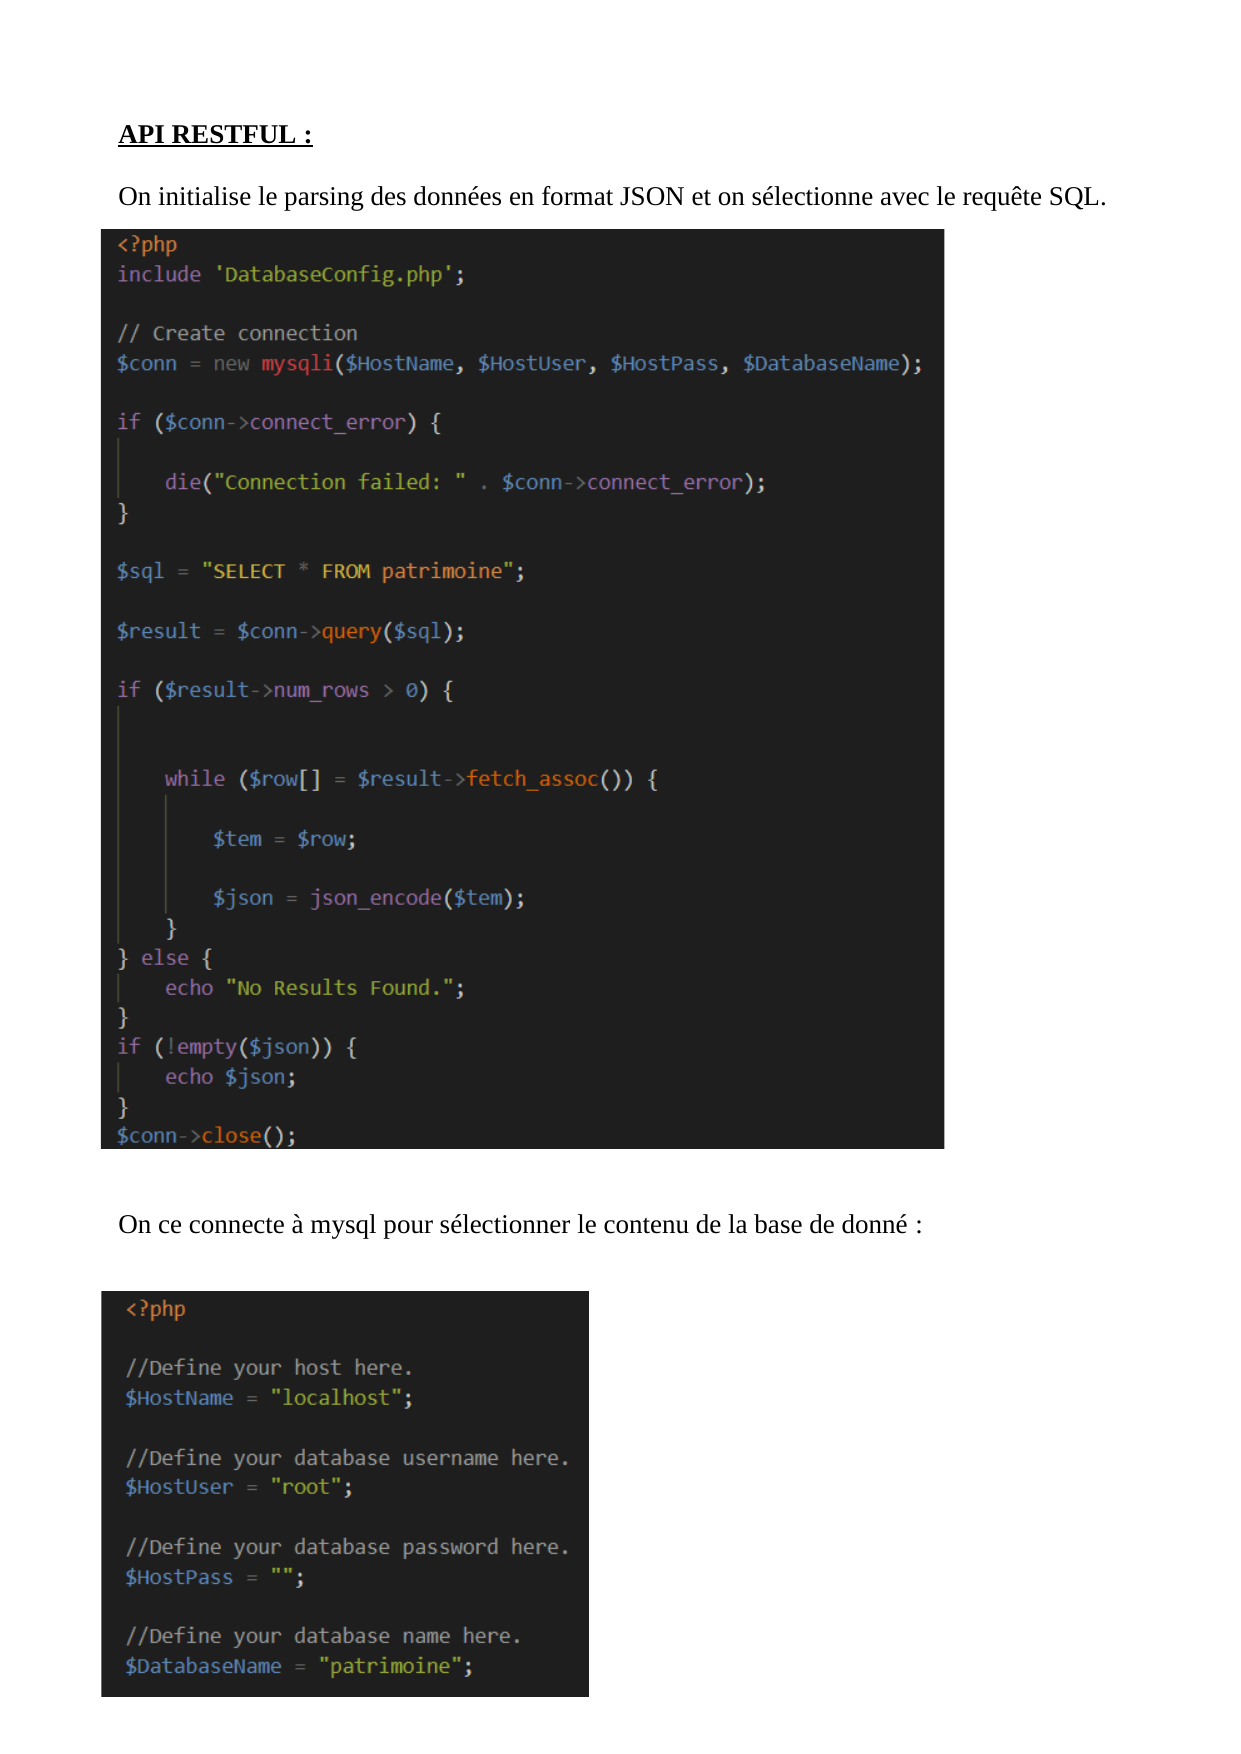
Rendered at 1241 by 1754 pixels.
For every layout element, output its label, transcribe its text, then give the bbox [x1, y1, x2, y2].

text On ce connecte à mysql pour sélectionner le contenu de la base de donné : [118, 1208, 1122, 1239]
picture [100, 229, 945, 1149]
text On initialise le parsing des données en format JSON et on sélectionne avec le requête SQL. [118, 180, 1122, 212]
text API RESTFUL : [118, 118, 1122, 149]
picture [101, 1291, 589, 1697]
